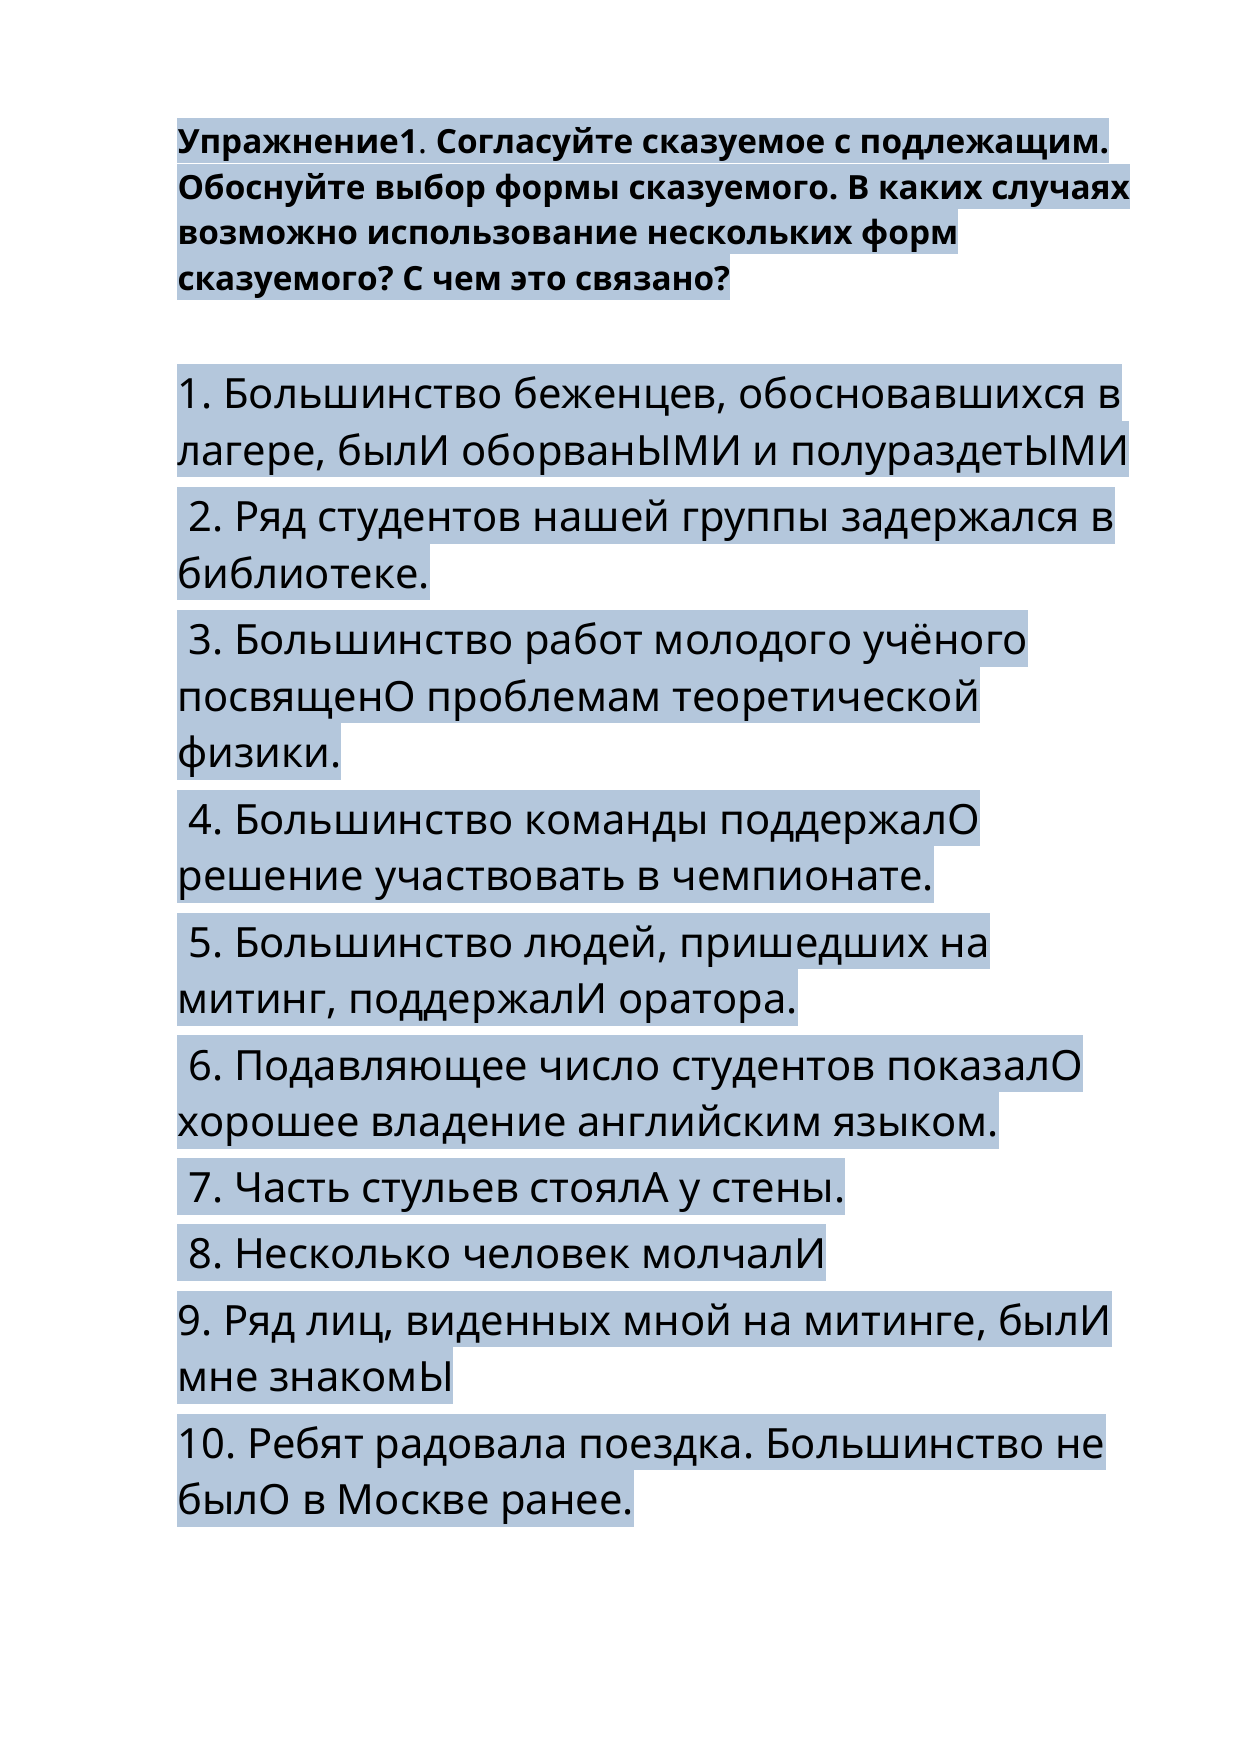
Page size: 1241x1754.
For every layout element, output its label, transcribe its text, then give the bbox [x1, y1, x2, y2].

text 4. Большинство команды поддержалО решение участвовать в чемпионате. [177, 789, 1152, 903]
text 8. Несколько человек молчалИ [177, 1224, 1152, 1281]
text 7. Часть стульев стоялА у стены. [177, 1158, 1152, 1215]
text 3. Большинство работ молодого учёного посвященО проблемам теоретической физики. [177, 610, 1152, 780]
text 6. Подавляющее число студентов показалО хорошее владение английским языком. [177, 1035, 1152, 1149]
text Упражнение1. Согласуйте сказуемое с подлежащим. Обоснуйте выбор формы сказуемого. В каких случаях возможно использование нескольких форм сказуемого? С чем это связано? [177, 118, 1152, 300]
text 9. Ряд лиц, виденных мной на митинге, былИ мне знакомЫ [177, 1291, 1152, 1404]
text 5. Большинство людей, пришедших на митинг, поддержалИ оратора. [177, 912, 1152, 1026]
text 1. Большинство беженцев, обосновавшихся в лагере, былИ оборванЫМИ и полураздетЫМИ [177, 364, 1152, 477]
text 2. Ряд студентов нашей группы задержался в библиотеке. [177, 487, 1152, 600]
text 10. Ребят радовала поездка. Большинство не былО в Москве ранее. [177, 1413, 1152, 1527]
